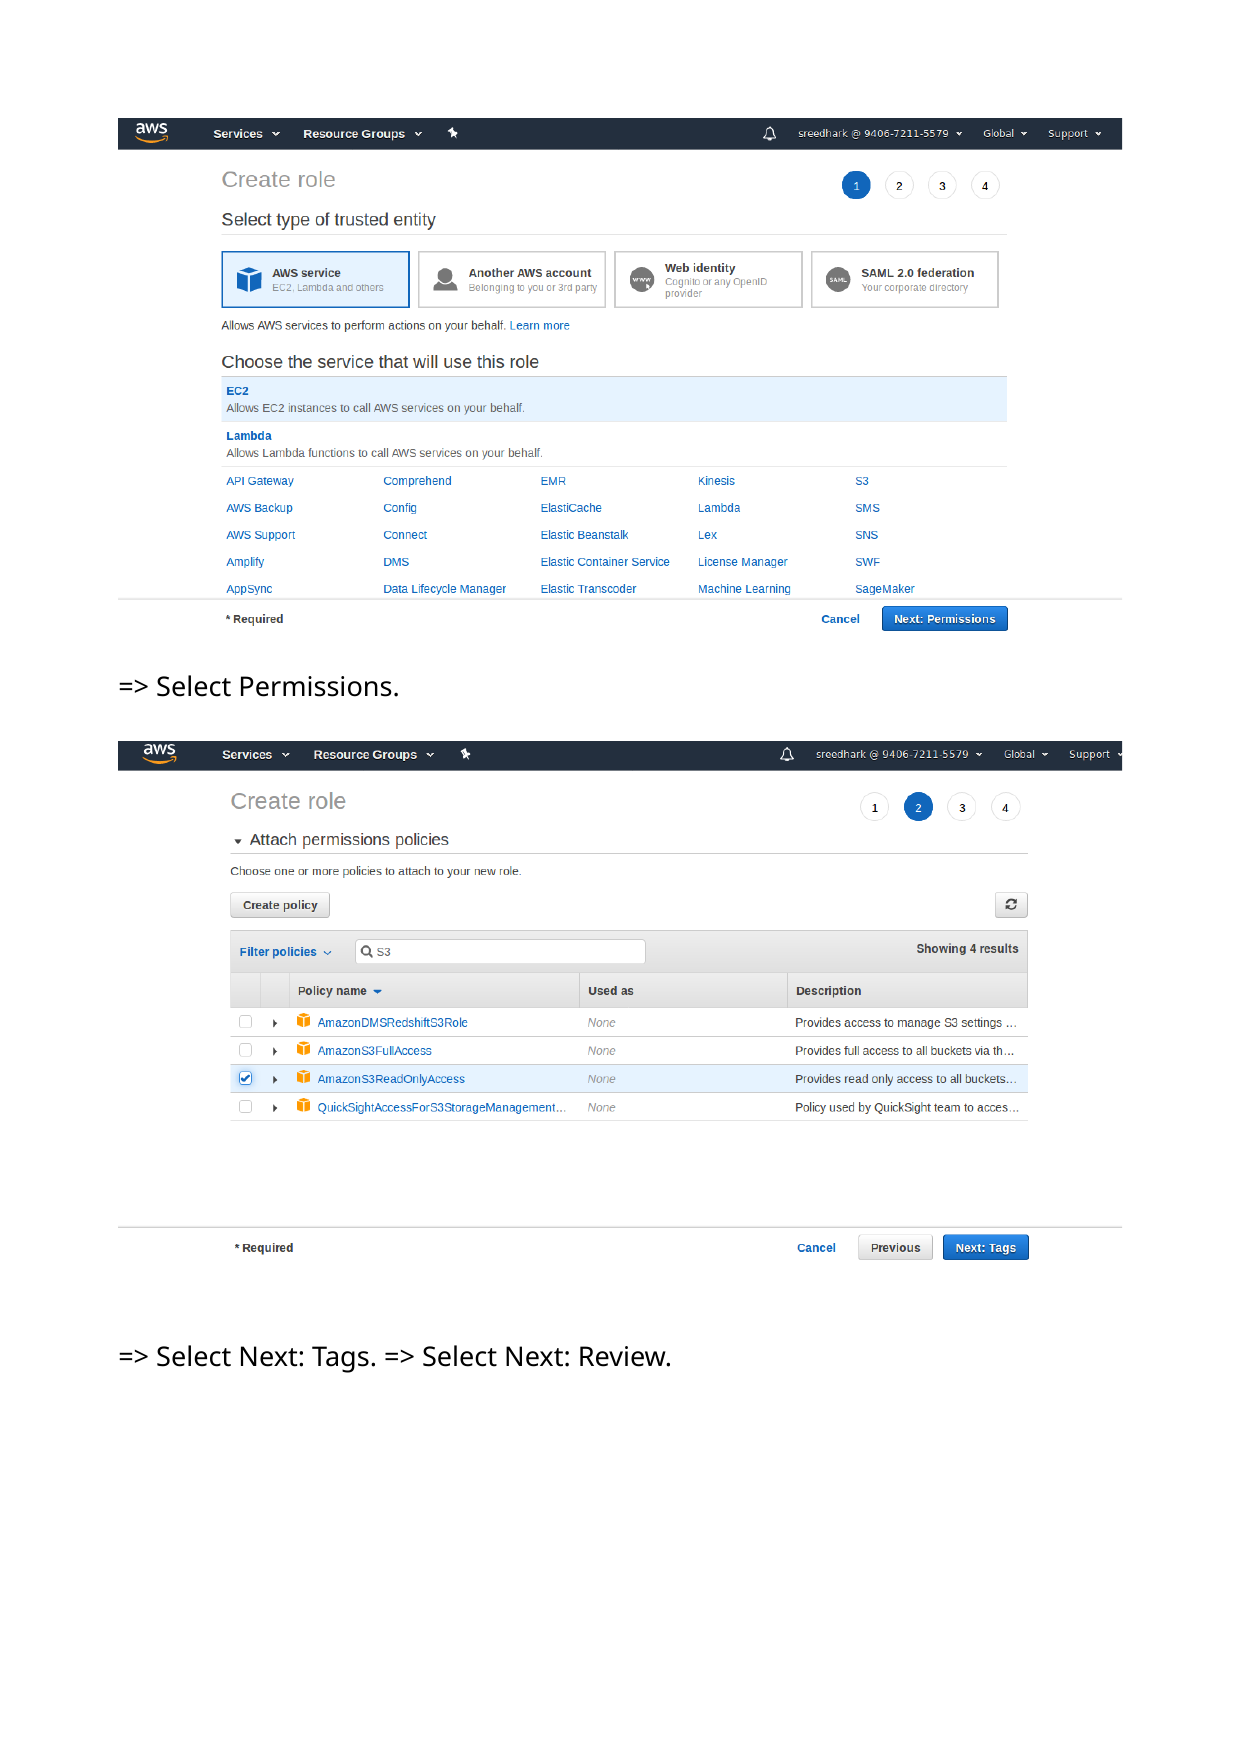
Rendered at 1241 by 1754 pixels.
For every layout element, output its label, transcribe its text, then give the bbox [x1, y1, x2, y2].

picture [118, 118, 1123, 631]
picture [118, 741, 1123, 1264]
text => Select Permissions. [118, 668, 1122, 704]
text => Select Next: Tags. => Select Next: Review. [118, 1337, 1122, 1374]
